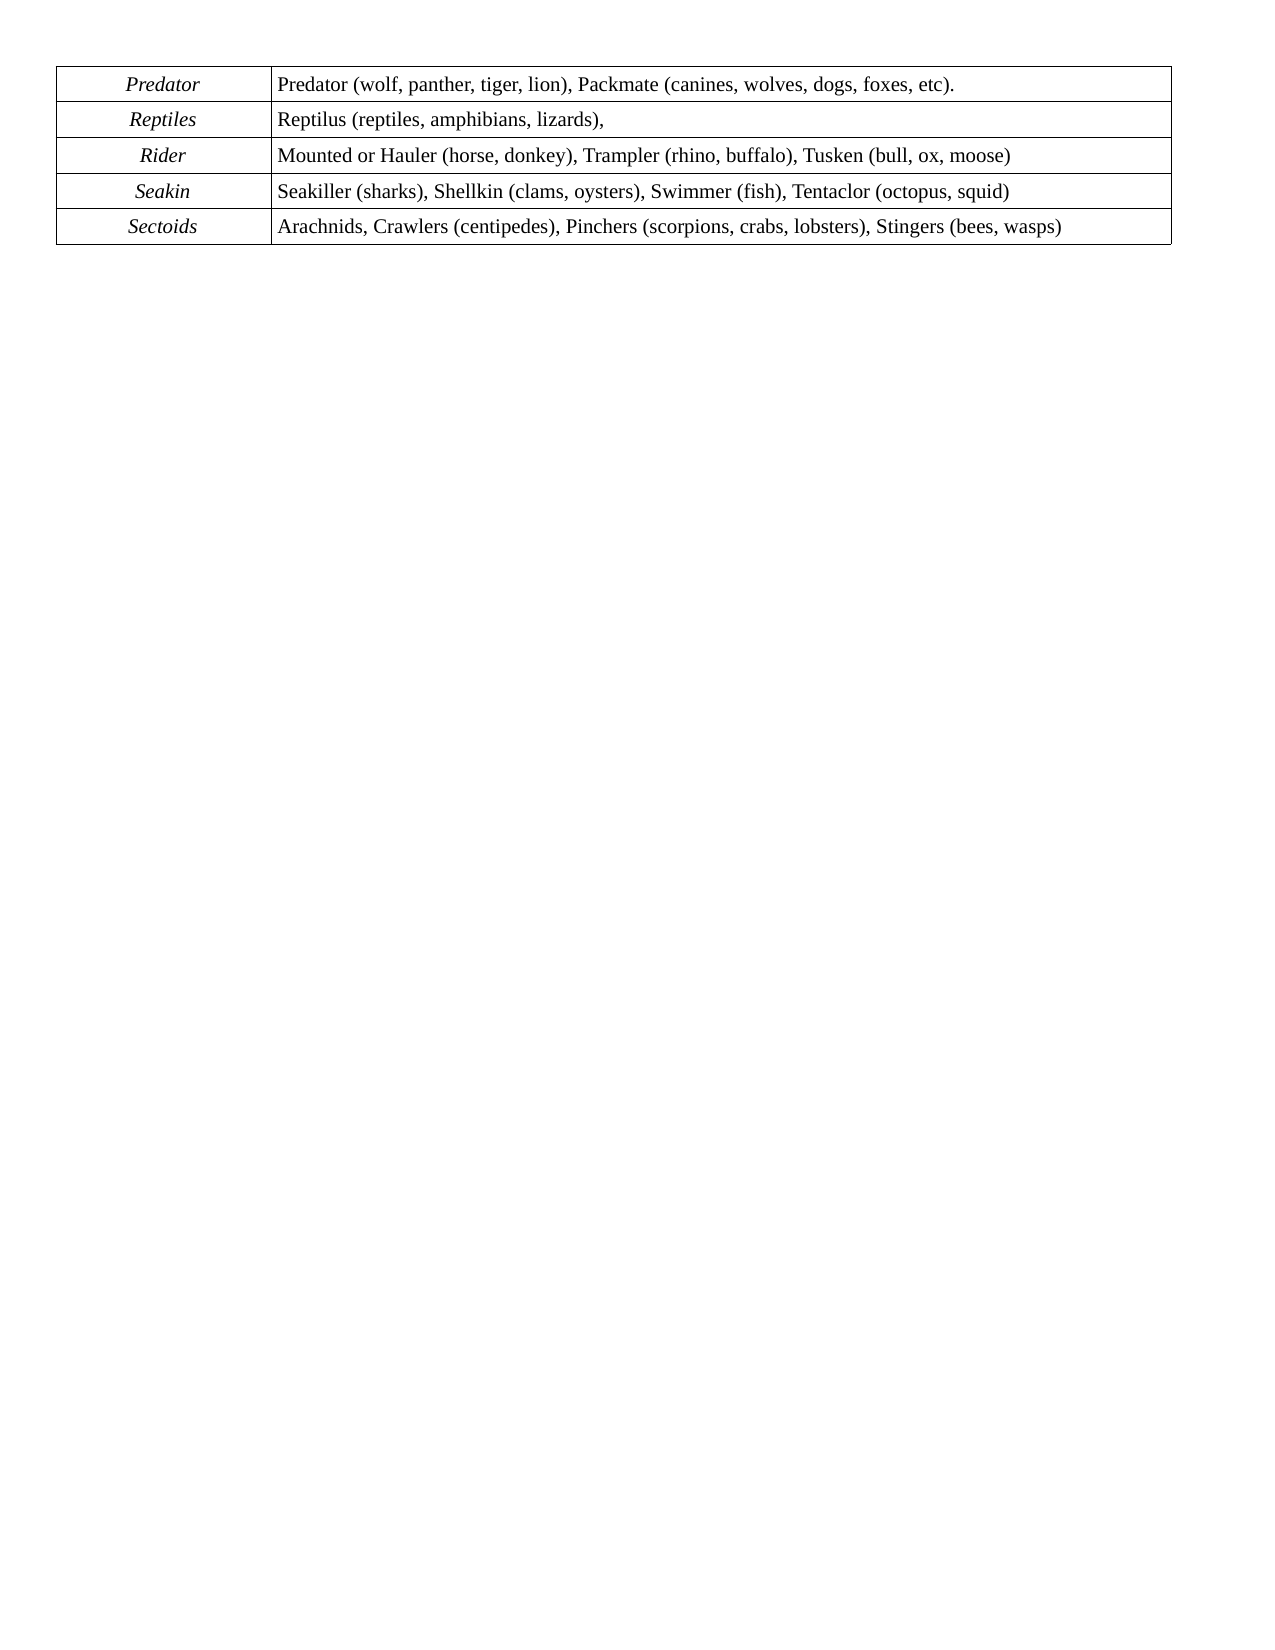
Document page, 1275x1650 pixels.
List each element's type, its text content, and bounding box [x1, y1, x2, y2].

table_cell Reptilus (reptiles, amphibians, lizards), [272, 102, 1171, 137]
table_cell Rider [57, 138, 271, 173]
table_cell Predator [57, 67, 271, 101]
table_cell Reptiles [57, 102, 271, 137]
table_cell Seakin [57, 174, 271, 208]
table_cell Arachnids, Crawlers (centipedes), Pinchers (scorpions, crabs, lobsters), Stingers (bees, wasps) [272, 209, 1171, 244]
table_cell Seakiller (sharks), Shellkin (clams, oysters), Swimmer (fish), Tentaclor (octopus, squid) [272, 174, 1171, 208]
table_cell Predator (wolf, panther, tiger, lion), Packmate (canines, wolves, dogs, foxes, etc). [272, 67, 1171, 101]
table_cell Mounted or Hauler (horse, donkey), Trampler (rhino, buffalo), Tusken (bull, ox, moose) [272, 138, 1171, 173]
table_cell Sectoids [57, 209, 271, 244]
